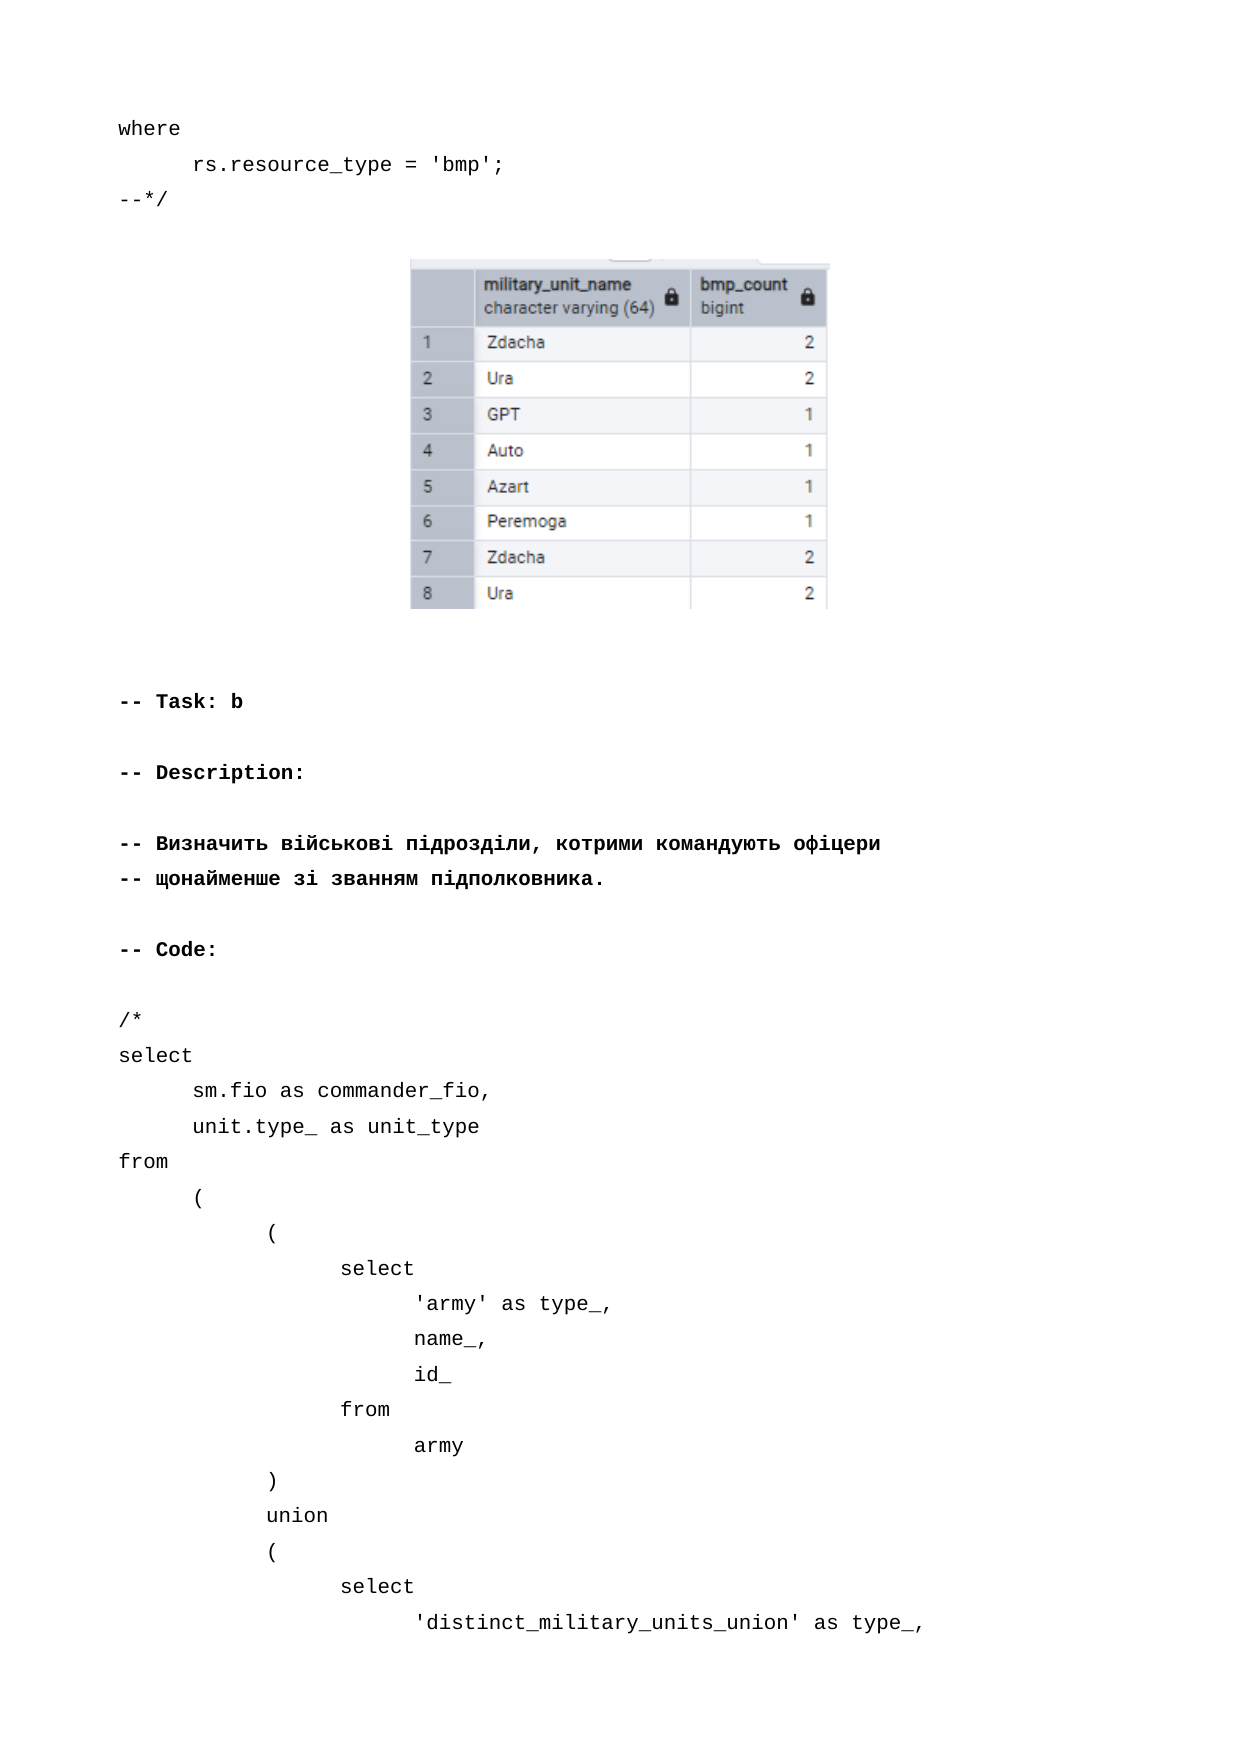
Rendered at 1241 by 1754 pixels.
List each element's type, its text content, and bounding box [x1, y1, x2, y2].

text -- Code: [118, 939, 1122, 962]
text army [118, 1434, 1122, 1458]
text ( [118, 1187, 1122, 1210]
text ) [118, 1470, 1122, 1494]
text sm.fio as commander_fio, [118, 1080, 1122, 1104]
picture [410, 259, 831, 609]
text -- Description: [118, 762, 1122, 785]
text unit.type_ as unit_type [118, 1116, 1122, 1139]
text select [118, 1576, 1122, 1600]
text rs.resource_type = 'bmp'; [118, 153, 1122, 177]
text 'distinct_military_units_union' as type_, [118, 1612, 1122, 1635]
text ( [118, 1222, 1122, 1246]
text from [118, 1151, 1122, 1175]
text 'army' as type_, [118, 1293, 1122, 1317]
text -- Task: b [118, 691, 1122, 714]
text ( [118, 1541, 1122, 1564]
text name_, [118, 1328, 1122, 1352]
text --*/ [118, 189, 1122, 213]
text union [118, 1505, 1122, 1529]
text select [118, 1257, 1122, 1281]
text /* [118, 1009, 1122, 1033]
text -- щонайменше зі званням підполковника. [118, 868, 1122, 892]
text -- Визначить військові підрозділи, котрими командують офіцери [118, 832, 1122, 856]
text id_ [118, 1364, 1122, 1387]
text where [118, 118, 1122, 142]
text from [118, 1399, 1122, 1423]
text select [118, 1045, 1122, 1069]
